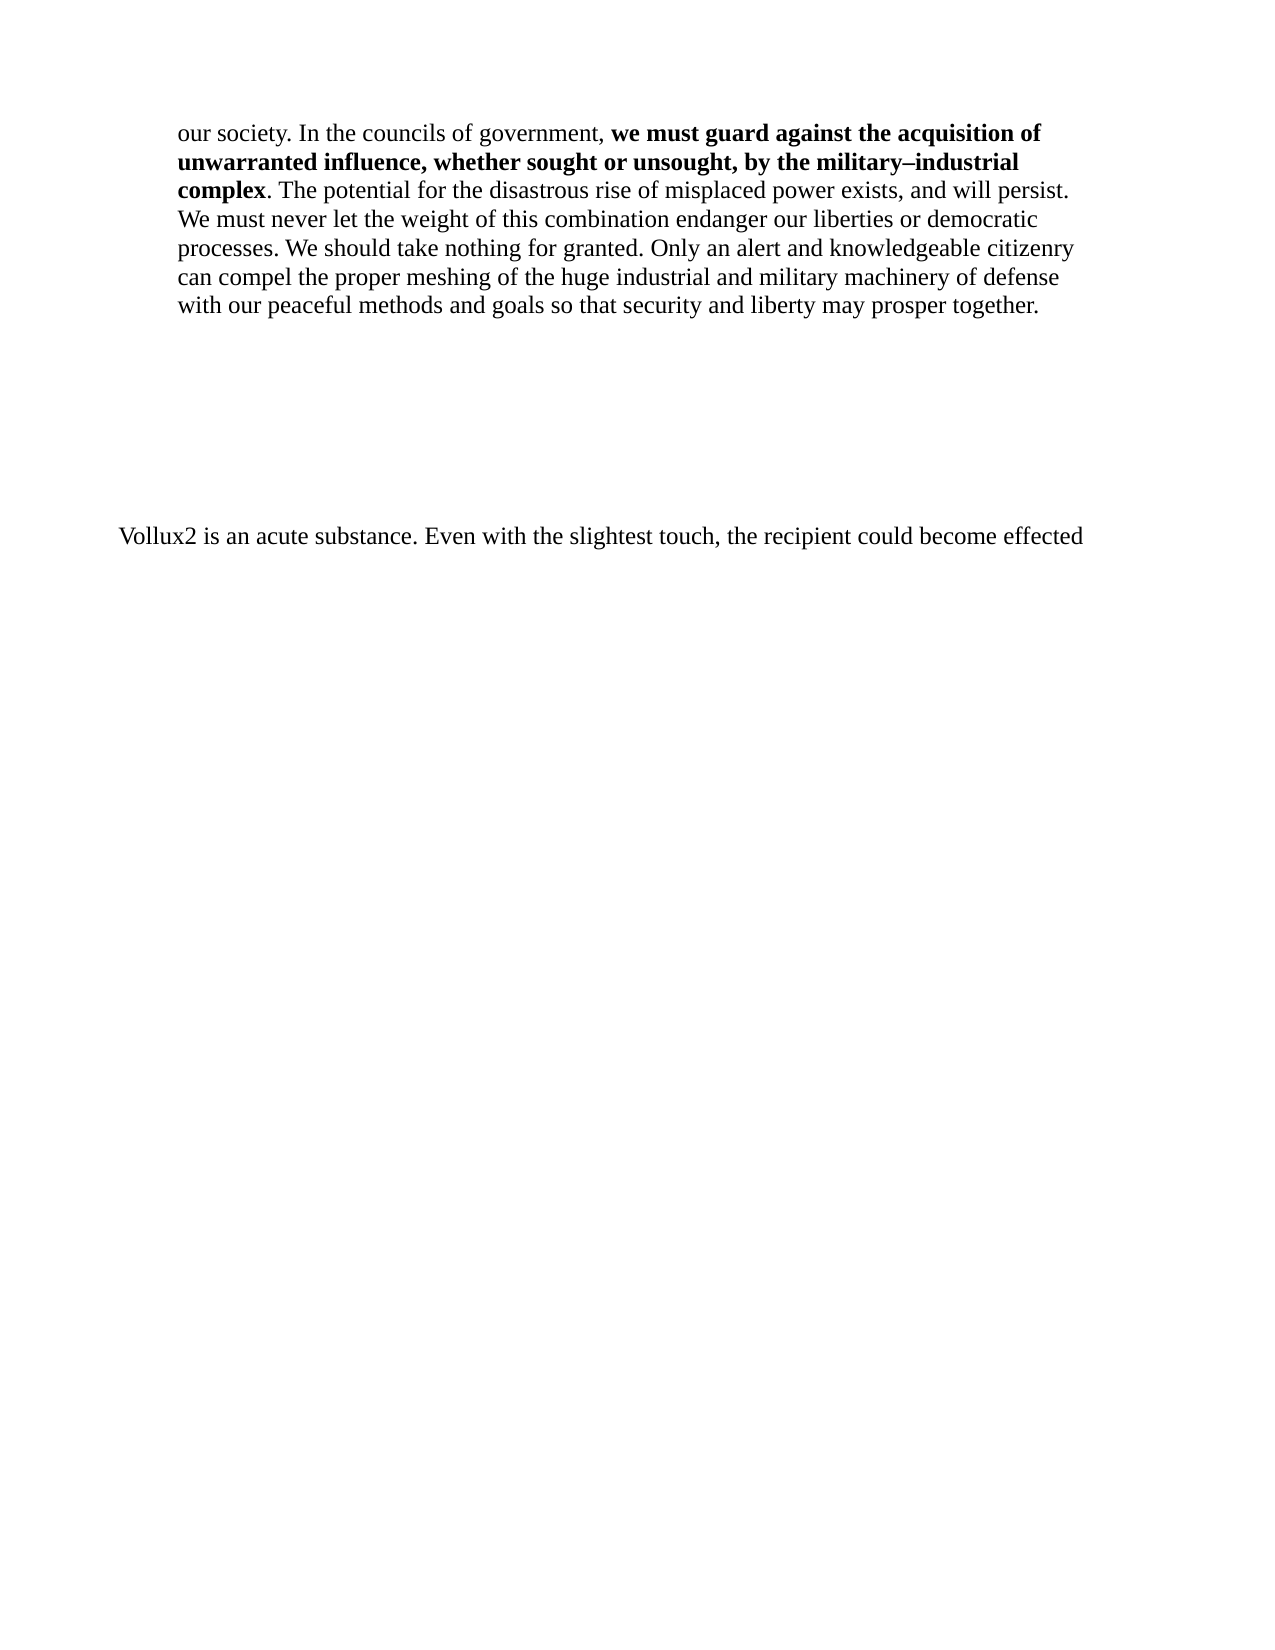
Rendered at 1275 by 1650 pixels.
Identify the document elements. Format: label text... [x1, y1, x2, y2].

text Vollux2 is an acute substance. Even with the slightest touch, the recipient could become effected [118, 521, 1157, 550]
text our society. In the councils of government, we must guard against the acquisition of unwarranted influence, whether sought or unsought, by the military–industrial complex. The potential for the disastrous rise of misplaced power exists, and will persist. We must never let the weight of this combination endanger our liberties or democratic processes. We should take nothing for granted. Only an alert and knowledgeable citizenry can compel the proper meshing of the huge industrial and military machinery of defense with our peaceful methods and goals so that security and liberty may prosper together. [177, 118, 1098, 319]
